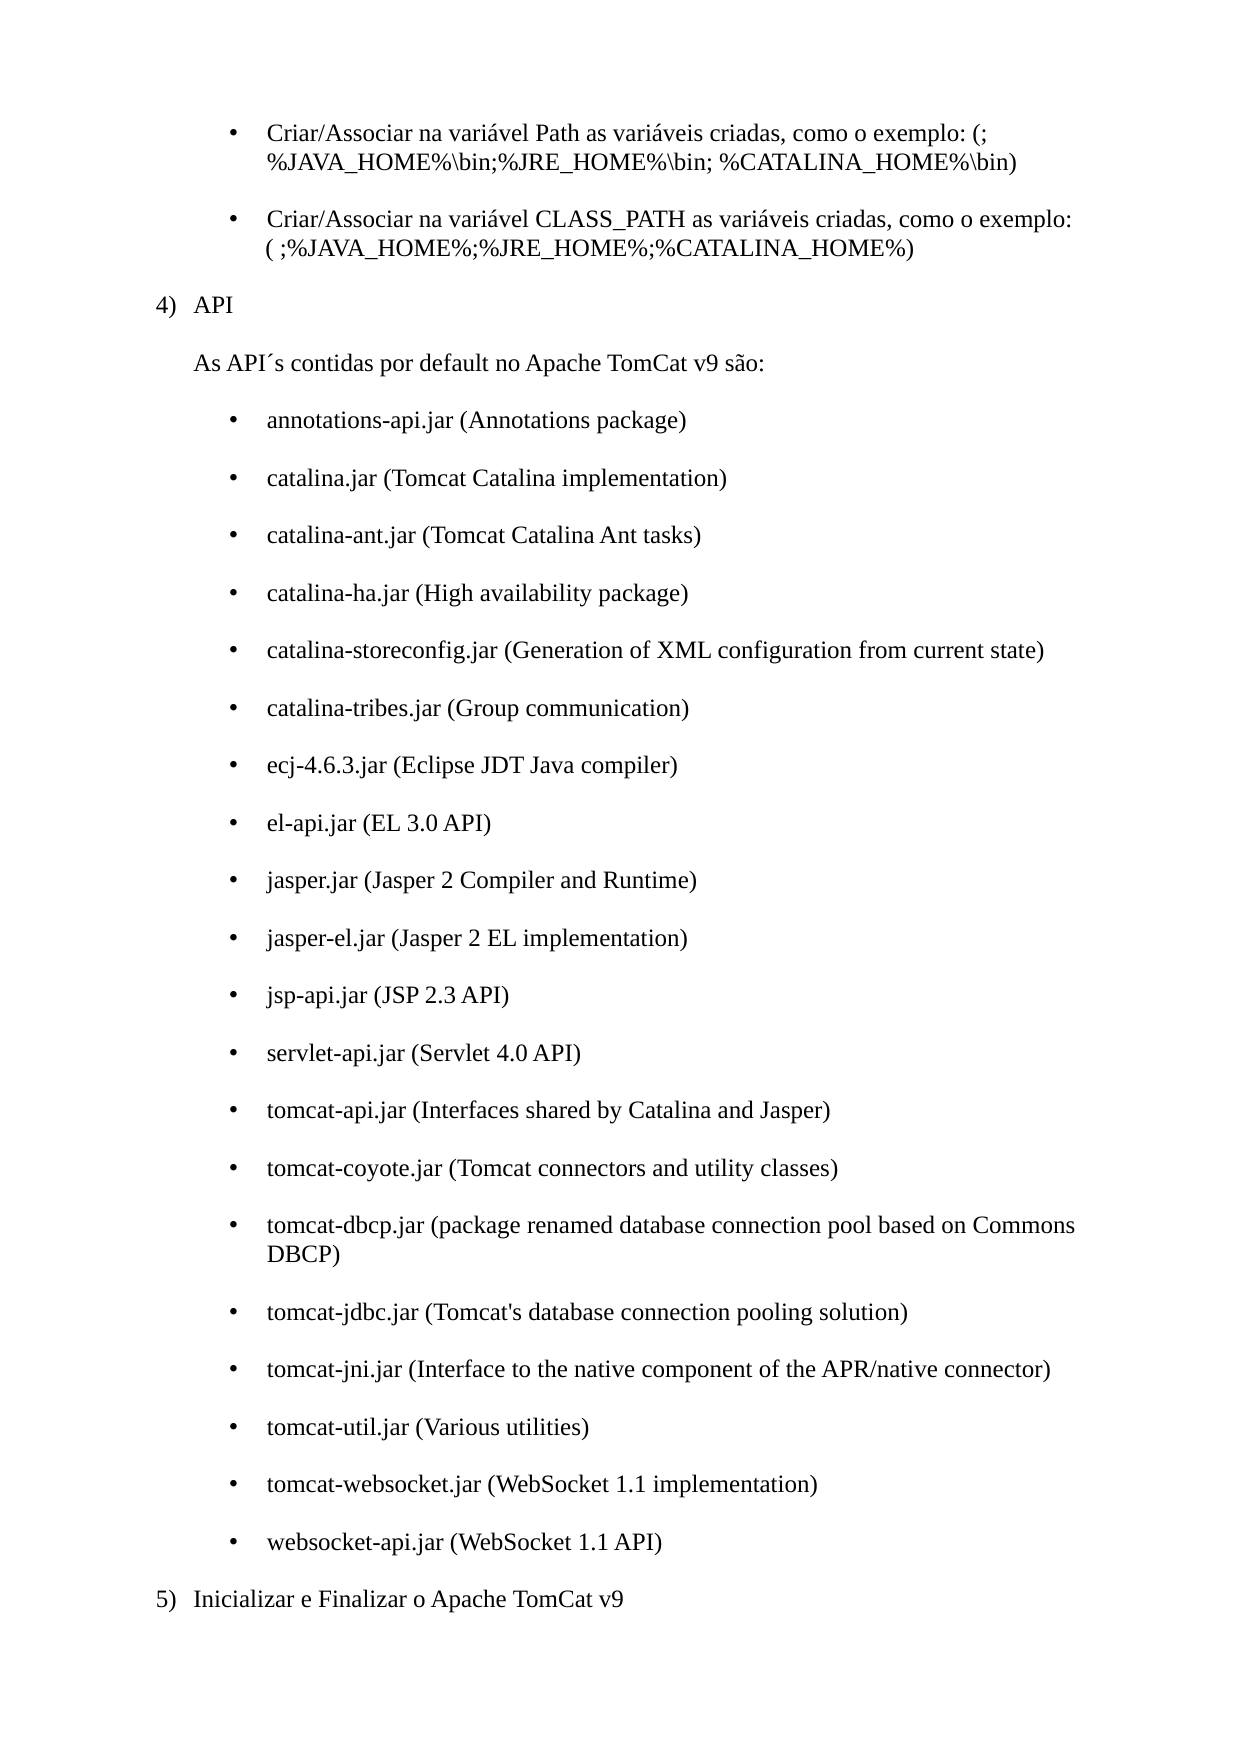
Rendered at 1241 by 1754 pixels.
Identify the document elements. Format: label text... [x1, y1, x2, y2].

list API [156, 291, 1122, 319]
list websocket-api.jar (WebSocket 1.1 API) [229, 1527, 1122, 1556]
list catalina-ha.jar (High availability package) [229, 578, 1122, 607]
list tomcat-util.jar (Various utilities) [229, 1412, 1122, 1441]
list tomcat-coyote.jar (Tomcat connectors and utility classes) [229, 1153, 1122, 1182]
list Criar/Associar na variável CLASS_PATH as variáveis criadas, como o exemplo: [229, 204, 1122, 233]
list catalina.jar (Tomcat Catalina implementation) [229, 463, 1122, 492]
list Criar/Associar na variável Path as variáveis criadas, como o exemplo: (;%JAVA_HOME%\bin;%JRE_HOME%\bin; %CATALINA_HOME%\bin) [229, 118, 1122, 176]
list jasper.jar (Jasper 2 Compiler and Runtime) [229, 866, 1122, 894]
list tomcat-websocket.jar (WebSocket 1.1 implementation) [229, 1469, 1122, 1498]
list el-api.jar (EL 3.0 API) [229, 808, 1122, 837]
list Inicializar e Finalizar o Apache TomCat v9 [156, 1584, 1122, 1613]
list As API´s contidas por default no Apache TomCat v9 são: [156, 348, 1122, 377]
list catalina-ant.jar (Tomcat Catalina Ant tasks) [229, 521, 1122, 549]
list annotations-api.jar (Annotations package) [229, 406, 1122, 434]
list tomcat-api.jar (Interfaces shared by Catalina and Jasper) [229, 1096, 1122, 1124]
text ( ;%JAVA_HOME%;%JRE_HOME%;%CATALINA_HOME%) [118, 233, 1122, 262]
list catalina-tribes.jar (Group communication) [229, 693, 1122, 722]
list tomcat-dbcp.jar (package renamed database connection pool based on Commons DBCP) [229, 1211, 1122, 1268]
list jasper-el.jar (Jasper 2 EL implementation) [229, 923, 1122, 952]
list ecj-4.6.3.jar (Eclipse JDT Java compiler) [229, 751, 1122, 779]
list tomcat-jdbc.jar (Tomcat's database connection pooling solution) [229, 1297, 1122, 1326]
list servlet-api.jar (Servlet 4.0 API) [229, 1038, 1122, 1067]
list catalina-storeconfig.jar (Generation of XML configuration from current state) [229, 636, 1122, 664]
list jsp-api.jar (JSP 2.3 API) [229, 981, 1122, 1009]
list tomcat-jni.jar (Interface to the native component of the APR/native connector) [229, 1354, 1122, 1383]
